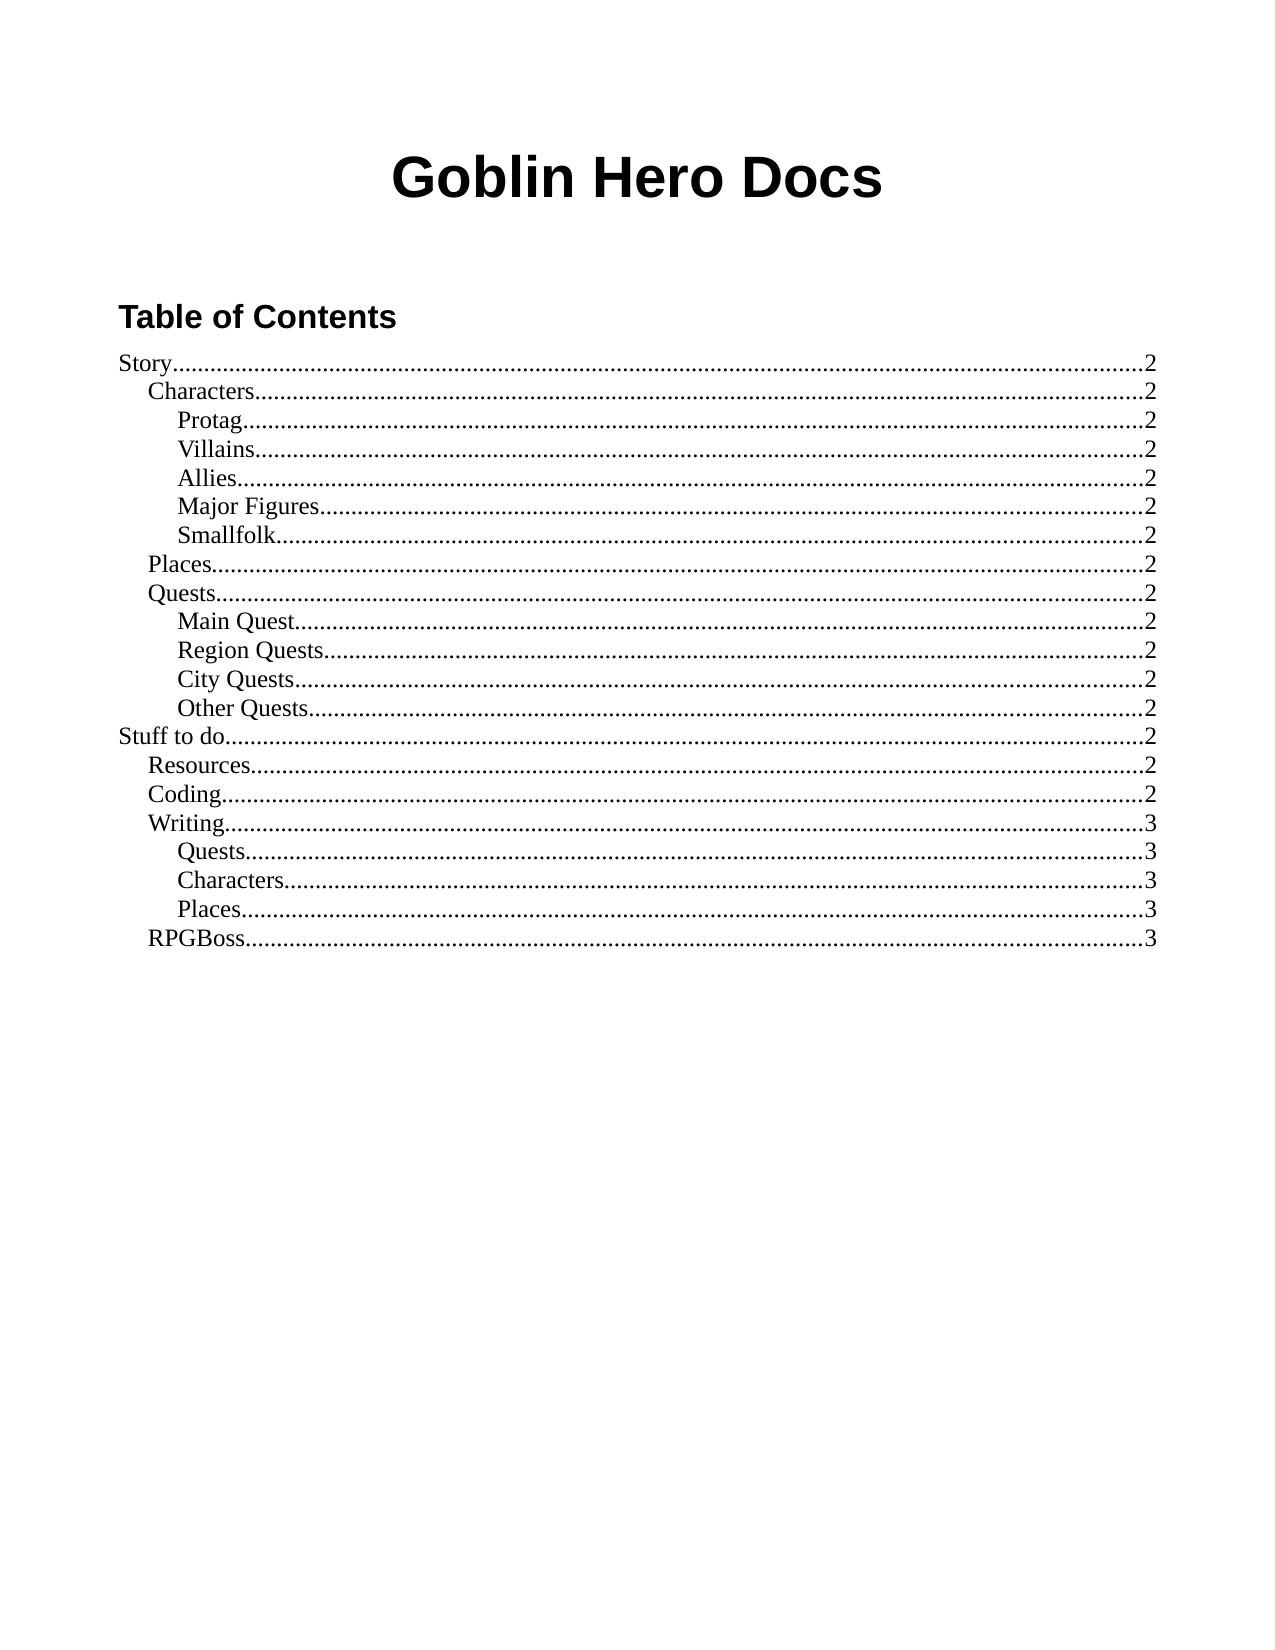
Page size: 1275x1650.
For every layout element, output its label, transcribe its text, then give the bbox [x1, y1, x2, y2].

text Coding 2 [148, 779, 1157, 808]
text Characters 3 [177, 865, 1157, 894]
text RPGBoss 3 [148, 923, 1157, 951]
title Goblin Hero Docs [118, 143, 1157, 210]
subtitle Table of Contents [118, 297, 1157, 335]
text Places 3 [177, 894, 1157, 923]
text Allies 2 [177, 463, 1157, 491]
text Main Quest 2 [177, 606, 1157, 635]
text Smallfolk 2 [177, 520, 1157, 549]
text Characters 2 [148, 376, 1157, 405]
text Quests 3 [177, 836, 1157, 865]
text Stuff to do 2 [118, 721, 1157, 750]
text Villains 2 [177, 434, 1157, 463]
text Major Figures 2 [177, 491, 1157, 520]
text Writing 3 [148, 808, 1157, 836]
text Places 2 [148, 549, 1157, 578]
text Quests 2 [148, 578, 1157, 606]
text Resources 2 [148, 750, 1157, 779]
text Region Quests 2 [177, 635, 1157, 664]
text City Quests 2 [177, 664, 1157, 693]
text Protag 2 [177, 405, 1157, 434]
text Other Quests 2 [177, 693, 1157, 721]
text Story 2 [118, 348, 1157, 376]
